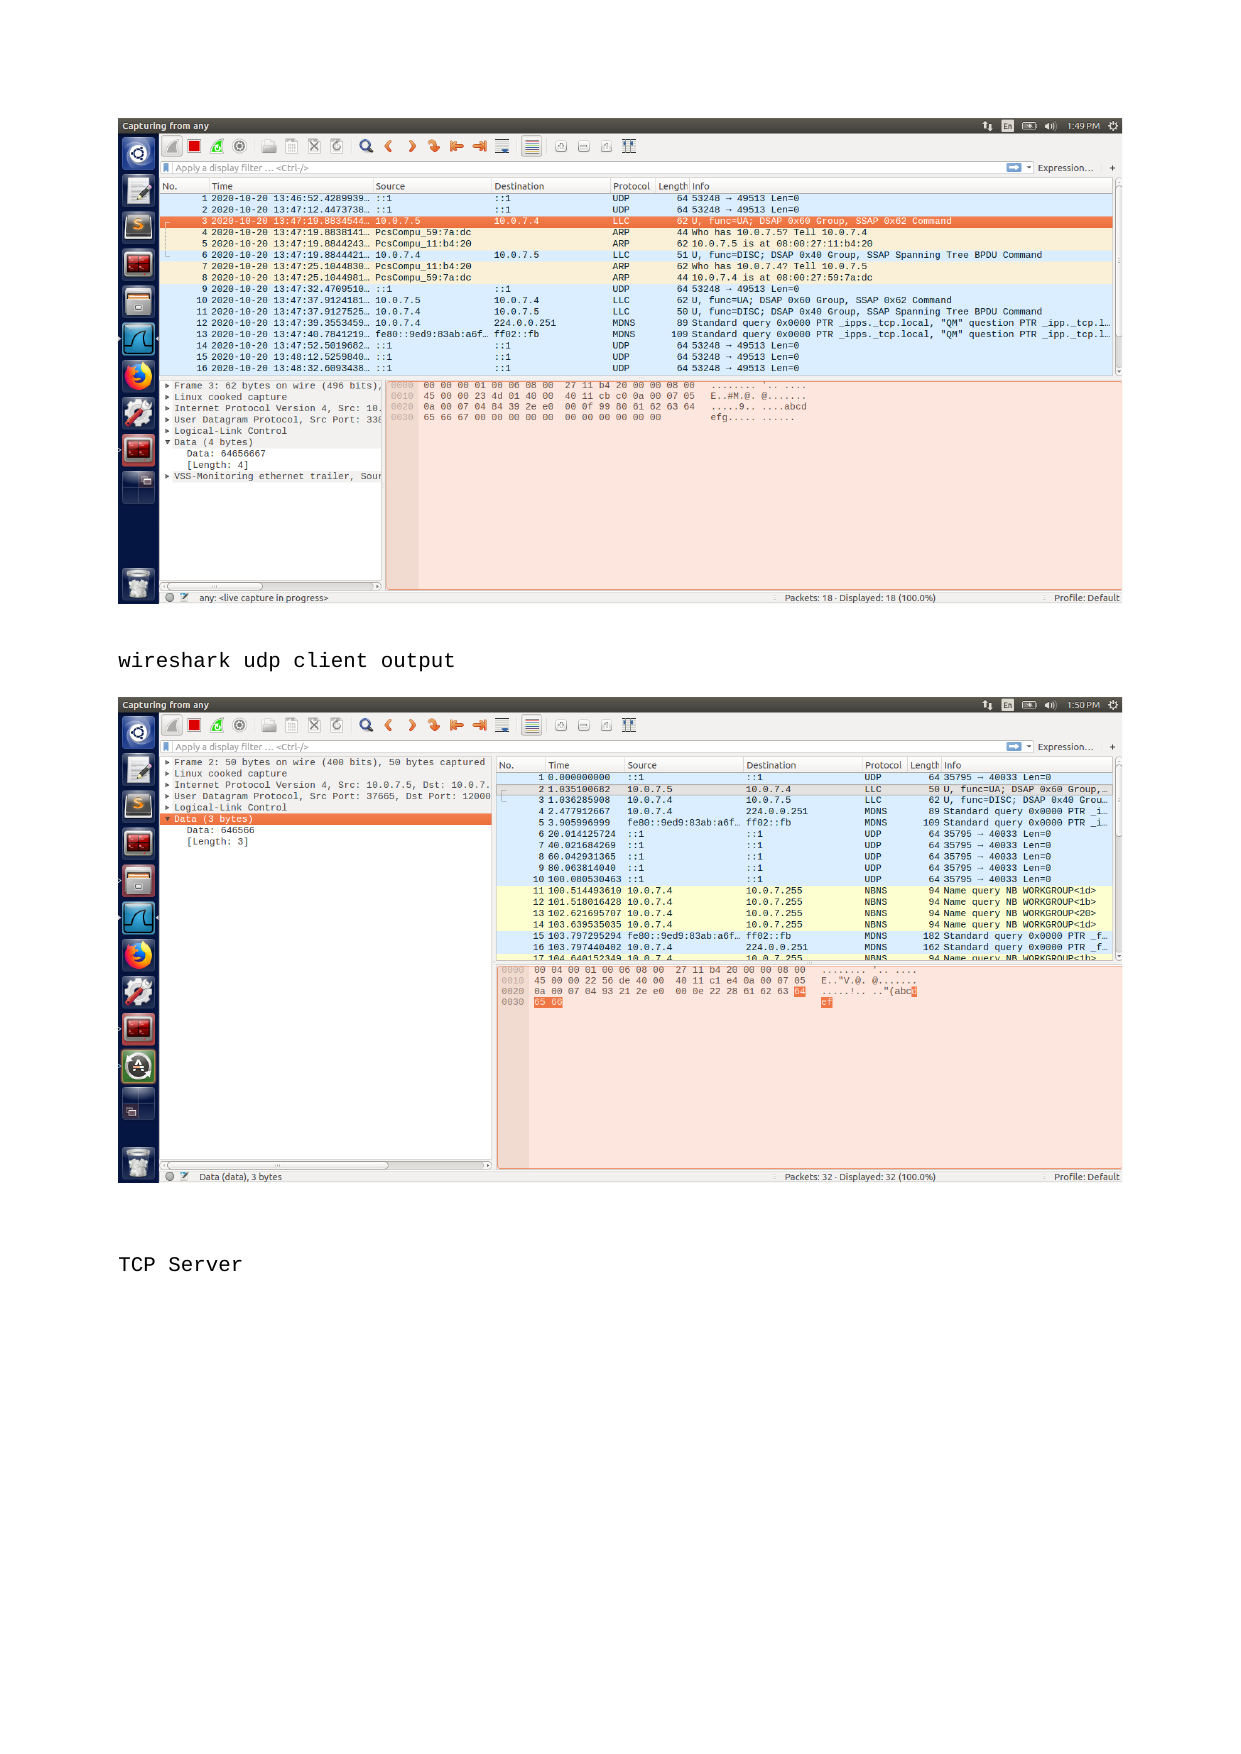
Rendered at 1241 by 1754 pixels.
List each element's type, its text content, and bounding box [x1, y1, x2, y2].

picture [118, 118, 1123, 604]
text TCP Server [118, 1254, 1122, 1277]
text wireshark udp client output [118, 650, 1122, 674]
picture [118, 697, 1123, 1183]
